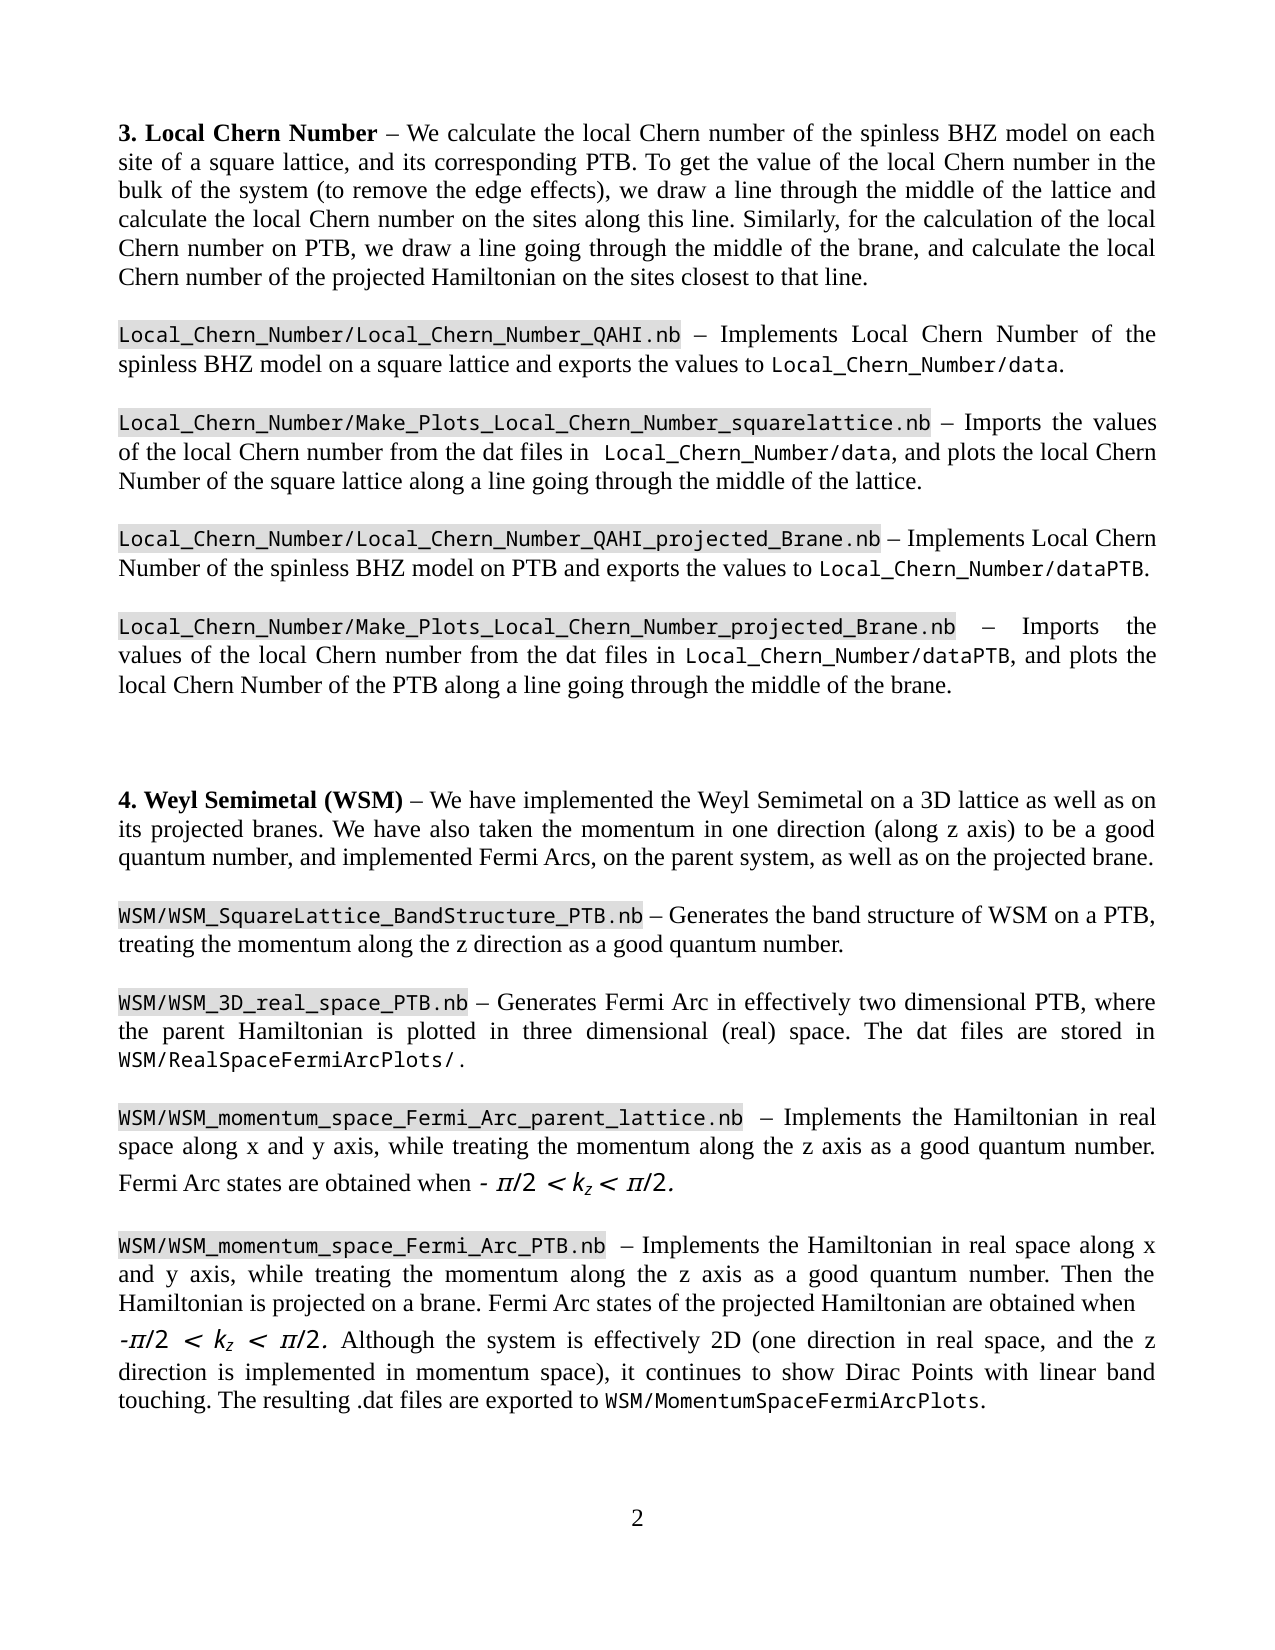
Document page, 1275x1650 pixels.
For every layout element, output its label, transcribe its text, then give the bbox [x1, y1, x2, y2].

text 3. Local Chern Number – We calculate the local Chern number of the spinless BHZ model on each site of a square lattice, and its corresponding PTB. To get the value of the local Chern number in the bulk of the system (to remove the edge effects), we draw a line through the middle of the lattice and calculate the local Chern number on the sites along this line. Similarly, for the calculation of the local Chern number on PTB, we draw a line going through the middle of the brane, and calculate the local Chern number of the projected Hamiltonian on the sites closest to that line. [118, 118, 1157, 291]
text Local_Chern_Number/Local_Chern_Number_QAHI_projected_Brane.nb – Implements Local Chern Number of the spinless BHZ model on PTB and exports the values to Local_Chern_Number/dataPTB. [118, 523, 1157, 582]
text Local_Chern_Number/Make_Plots_Local_Chern_Number_squarelattice.nb – Imports the values of the local Chern number from the dat files in Local_Chern_Number/data, and plots the local Chern Number of the square lattice along a line going through the middle of the lattice. [118, 407, 1157, 495]
text 4. Weyl Semimetal (WSM) – We have implemented the Weyl Semimetal on a 3D lattice as well as on its projected branes. We have also taken the momentum in one direction (along z axis) to be a good quantum number, and implemented Fermi Arcs, on the parent system, as well as on the projected brane. [118, 785, 1157, 871]
text WSM/WSM_SquareLattice_BandStructure_PTB.nb – Generates the band structure of WSM on a PTB, treating the momentum along the z direction as a good quantum number. [118, 900, 1157, 958]
text WSM/WSM_momentum_space_Fermi_Arc_parent_lattice.nb – Implements the Hamiltonian in real space along x and y axis, while treating the momentum along the z axis as a good quantum number. Fermi Arc states are obtained when - π/2 < kz < π/2. [118, 1102, 1157, 1200]
text Local_Chern_Number/Local_Chern_Number_QAHI.nb – Implements Local Chern Number of the spinless BHZ model on a square lattice and exports the values to Local_Chern_Number/data. [118, 319, 1157, 378]
text Local_Chern_Number/Make_Plots_Local_Chern_Number_projected_Brane.nb – Imports the values of the local Chern number from the dat files in Local_Chern_Number/dataPTB, and plots the local Chern Number of the PTB along a line going through the middle of the brane. [118, 611, 1157, 699]
text WSM/WSM_momentum_space_Fermi_Arc_PTB.nb – Implements the Hamiltonian in real space along x and y axis, while treating the momentum along the z axis as a good quantum number. Then the Hamiltonian is projected on a brane. Fermi Arc states of the projected Hamiltonian are obtained when [118, 1230, 1157, 1317]
text WSM/WSM_3D_real_space_PTB.nb – Generates Fermi Arc in effectively two dimensional PTB, where the parent Hamiltonian is plotted in three dimensional (real) space. The dat files are stored in WSM/RealSpaceFermiArcPlots/. [118, 987, 1157, 1073]
text -π/2 < kz < π/2. Although the system is effectively 2D (one direction in real space, and the z direction is implemented in momentum space), it continues to show Dirac Points with linear band touching. The resulting .dat files are exported to WSM/MomentumSpaceFermiArcPlots. [118, 1317, 1157, 1415]
